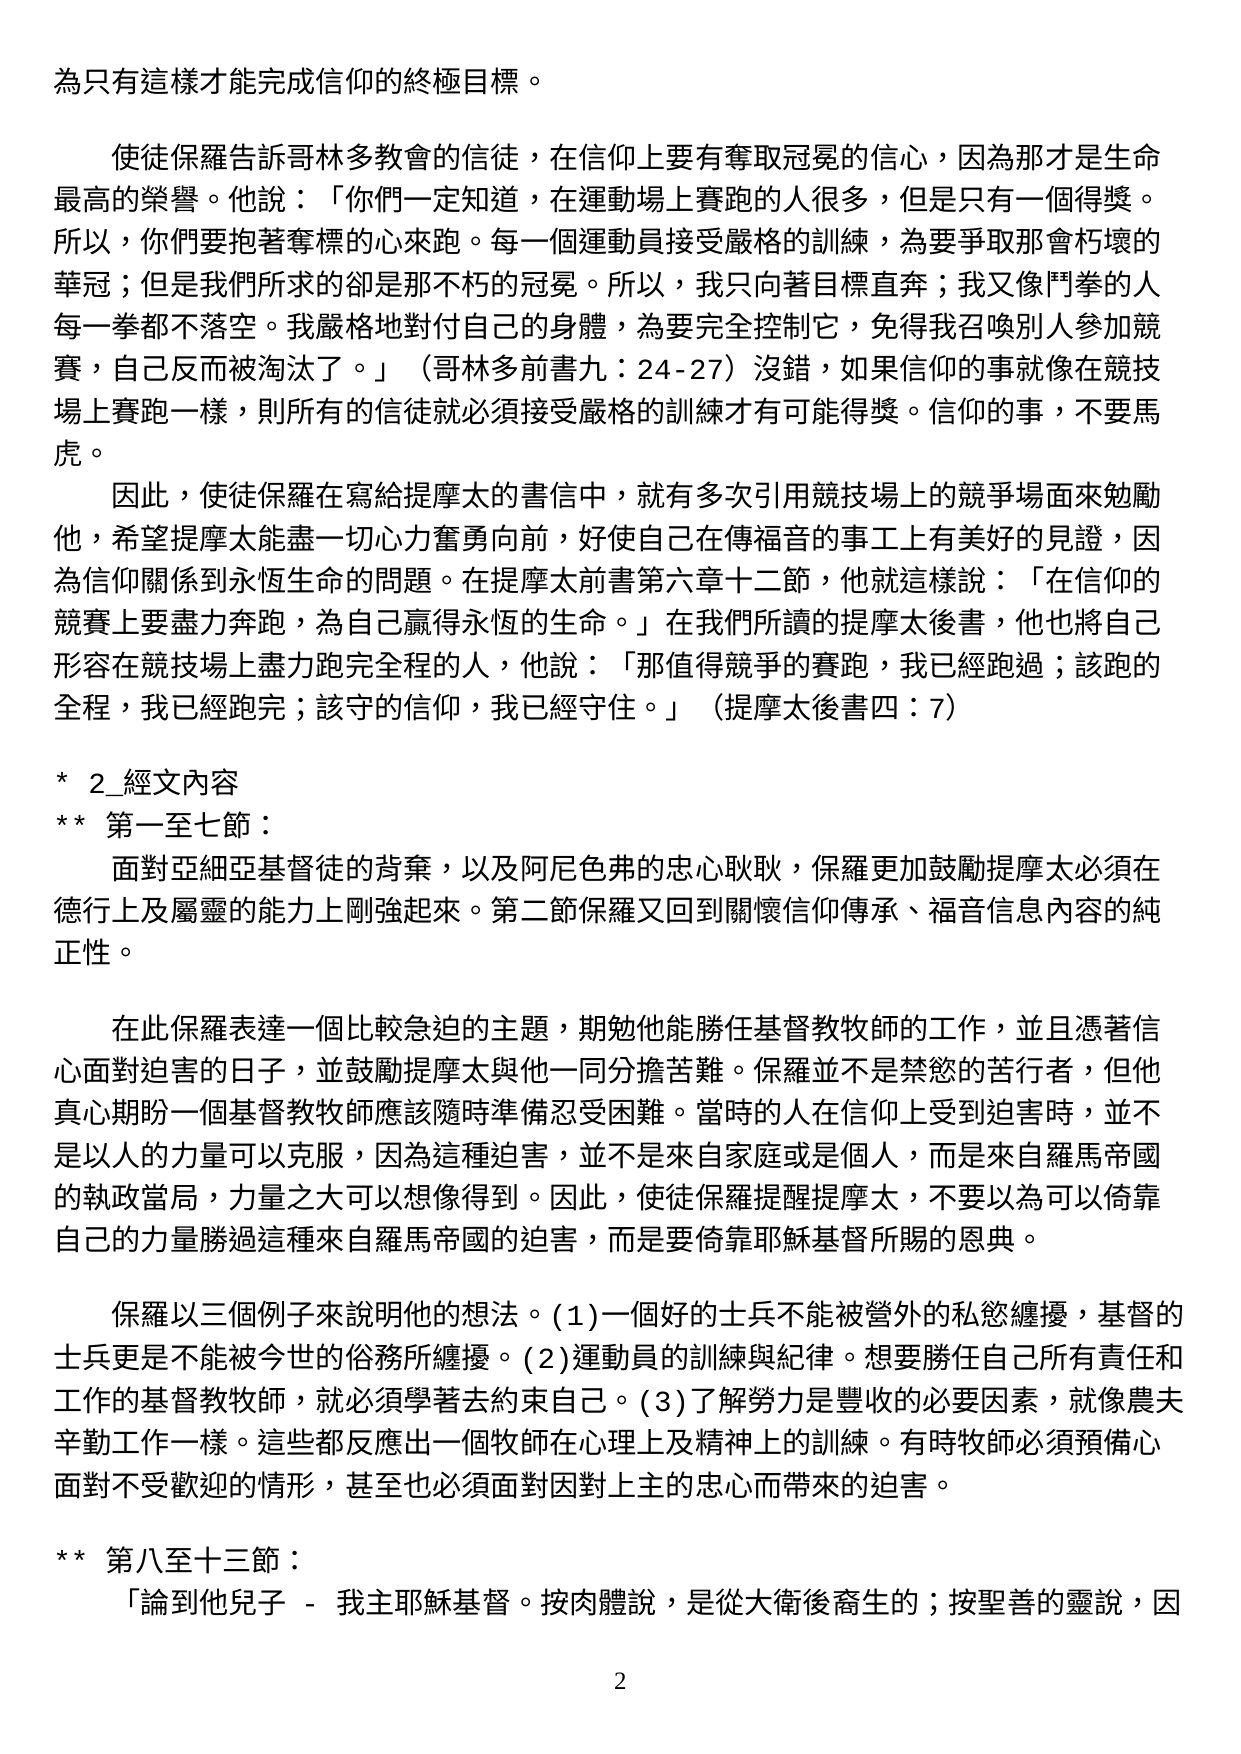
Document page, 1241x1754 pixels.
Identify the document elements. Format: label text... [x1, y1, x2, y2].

text 為只有這樣才能完成信仰的終極目標。 [53, 59, 1187, 101]
text 保羅以三個例子來說明他的想法。(1)一個好的士兵不能被營外的私慾纏擾，基督的士兵更是不能被今世的俗務所纏擾。(2)運動員的訓練與紀律。想要勝任自己所有責任和工作的基督教牧師，就必須學著去約束自己。(3)了解勞力是豐收的必要因素，就像農夫辛勤工作一樣。這些都反應出一個牧師在心理上及精神上的訓練。有時牧師必須預備心面對不受歡迎的情形，甚至也必須面對因對上主的忠心而帶來的迫害。 [53, 1292, 1187, 1504]
text 在此保羅表達一個比較急迫的主題，期勉他能勝任基督教牧師的工作，並且憑著信心面對迫害的日子，並鼓勵提摩太與他一同分擔苦難。保羅並不是禁慾的苦行者，但他真心期盼一個基督教牧師應該隨時準備忍受困難。當時的人在信仰上受到迫害時，並不是以人的力量可以克服，因為這種迫害，並不是來自家庭或是個人，而是來自羅馬帝國的執政當局，力量之大可以想像得到。因此，使徒保羅提醒提摩太，不要以為可以倚靠自己的力量勝過這種來自羅馬帝國的迫害，而是要倚靠耶穌基督所賜的恩典。 [53, 1005, 1187, 1259]
text ** 第一至七節： [53, 803, 1187, 845]
text 「論到他兒子 - 我主耶穌基督。按肉體說，是從大衛後裔生的；按聖善的靈說，因從死裏復活，以大能顯明是上帝的兒子。」(羅馬書第一章3-4節)，是整篇羅馬書信息的濃縮，可幫助我們來了解提摩太後書第一章9節。保羅所宣講的福音就是爲了見證耶穌爲神人(God-man)。他寫道他就像一個囚犯遭受捆綁，但他知道上帝的話不會被捆綁。一個信仰也不會因爲它的領袖被下在監牢中便會毀滅。而且現在也有人繼續在傳揚，且透過這封從羅馬監獄所寄出的信，保羅自己仍繼續爲耶穌基督做見證。 [53, 1580, 1187, 1623]
text 因此，使徒保羅在寫給提摩太的書信中，就有多次引用競技場上的競爭場面來勉勵他，希望提摩太能盡一切心力奮勇向前，好使自己在傳福音的事工上有美好的見證，因為信仰關係到永恆生命的問題。在提摩太前書第六章十二節，他就這樣說：「在信仰的競賽上要盡力奔跑，為自己贏得永恆的生命。」在我們所讀的提摩太後書，他也將自己形容在競技場上盡力跑完全程的人，他說：「那值得競爭的賽跑，我已經跑過；該跑的全程，我已經跑完；該守的信仰，我已經守住。」（提摩太後書四：7） [53, 473, 1187, 727]
text * 2_經文內容 [53, 760, 1187, 803]
text 面對亞細亞基督徒的背棄，以及阿尼色弗的忠心耿耿，保羅更加鼓勵提摩太必須在德行上及屬靈的能力上剛強起來。第二節保羅又回到關懷信仰傳承、福音信息內容的純正性。 [53, 845, 1187, 972]
text 使徒保羅告訴哥林多教會的信徒，在信仰上要有奪取冠冕的信心，因為那才是生命最高的榮譽。他說：「你們一定知道，在運動場上賽跑的人很多，但是只有一個得獎。所以，你們要抱著奪標的心來跑。每一個運動員接受嚴格的訓練，為要爭取那會朽壞的華冠；但是我們所求的卻是那不朽的冠冕。所以，我只向著目標直奔；我又像鬥拳的人每一拳都不落空。我嚴格地對付自己的身體，為要完全控制它，免得我召喚別人參加競賽，自己反而被淘汰了。」（哥林多前書九：24-27）沒錯，如果信仰的事就像在競技場上賽跑一樣，則所有的信徒就必須接受嚴格的訓練才有可能得獎。信仰的事，不要馬虎。 [53, 134, 1187, 473]
text ** 第八至十三節： [53, 1537, 1187, 1580]
